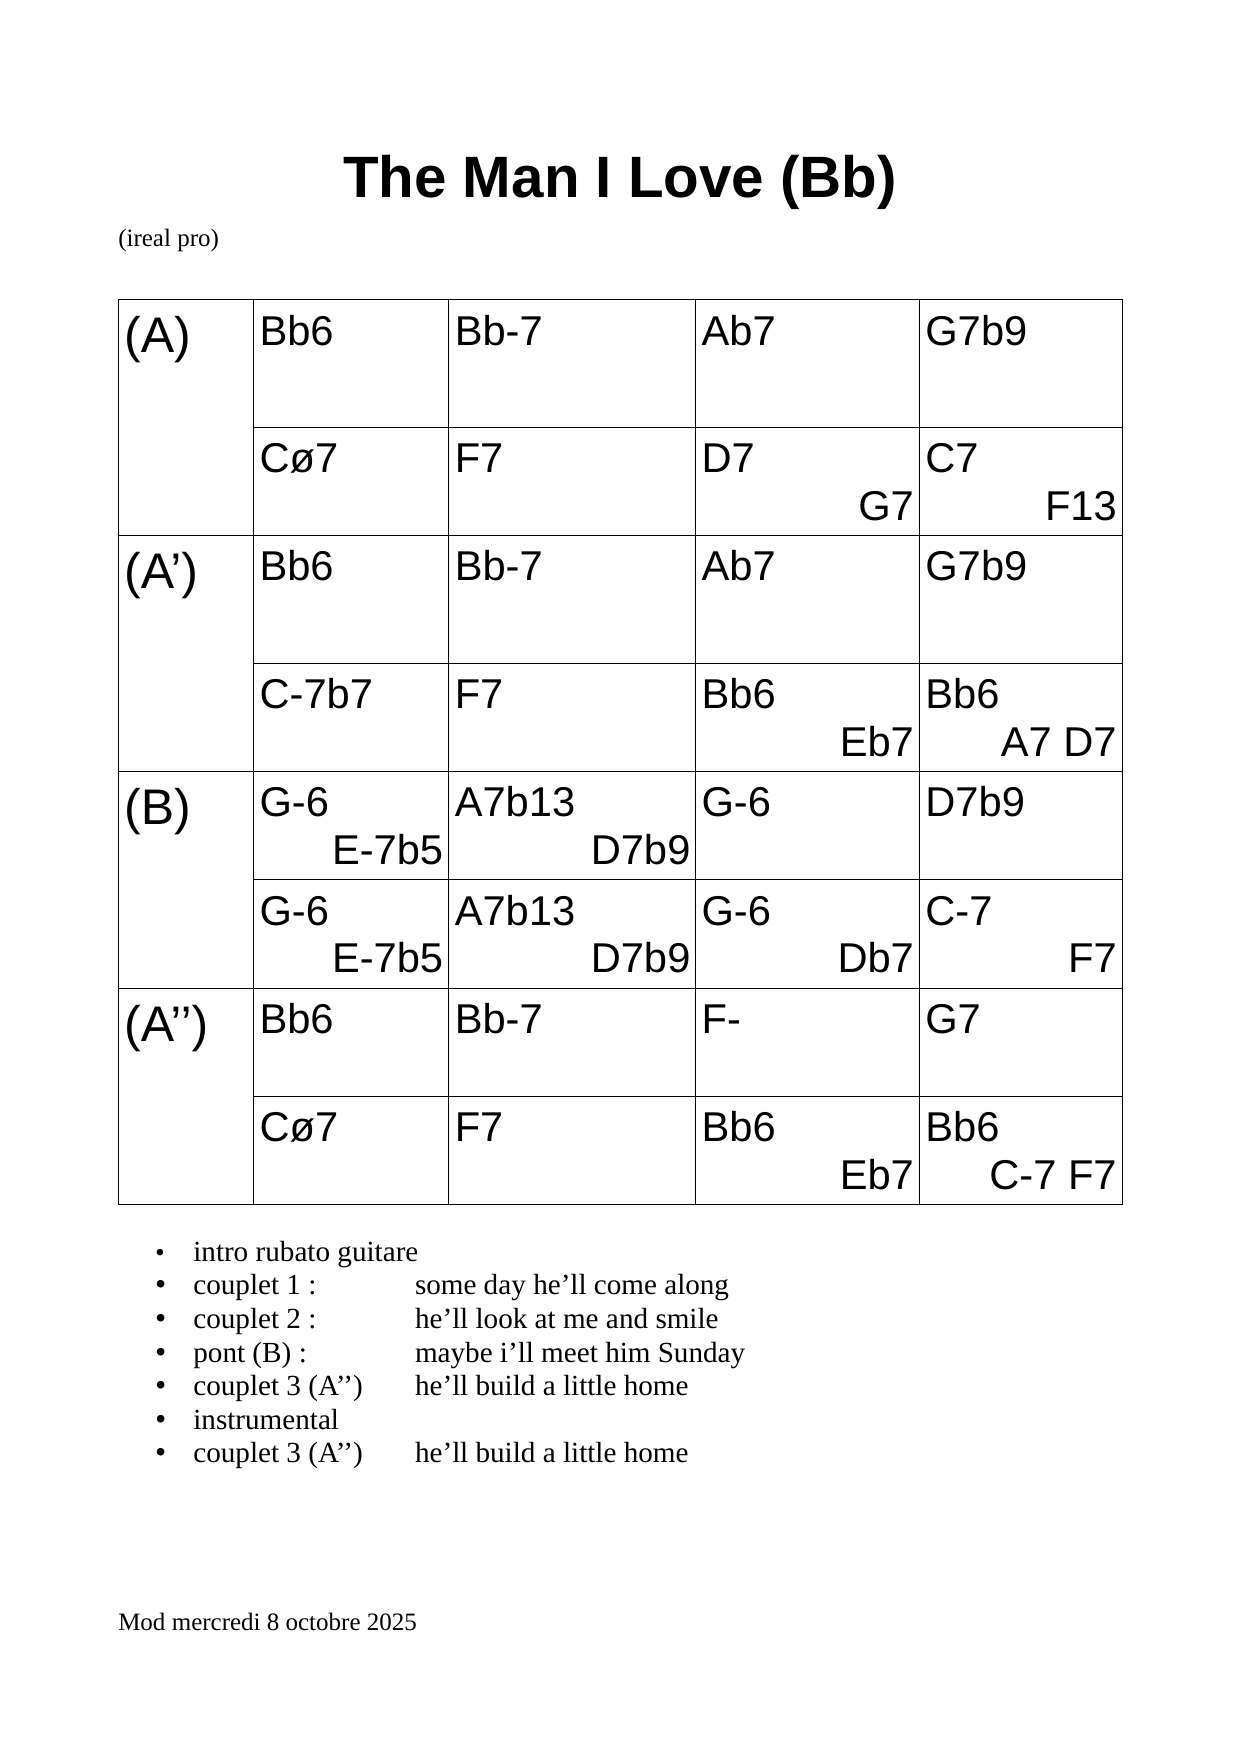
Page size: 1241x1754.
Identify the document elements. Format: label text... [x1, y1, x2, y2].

table_cell A7b13 D7b9 [449, 772, 695, 879]
text (ireal pro) [118, 223, 1122, 251]
list couplet 3 (A’’) he’ll build a little home [156, 1436, 1122, 1469]
table_cell G7b9 [920, 536, 1122, 662]
table_cell Bb6 A7 D7 [920, 664, 1122, 771]
table_cell Bb6 C-7 F7 [920, 1097, 1122, 1204]
table_cell Cø7 [254, 1097, 448, 1204]
table_cell Cø7 [254, 428, 448, 535]
table_header (A) [119, 300, 253, 427]
table_cell G-6 E-7b5 [254, 880, 448, 987]
list couplet 1 : some day he’ll come along [156, 1267, 1122, 1301]
list pont (B) : maybe i’ll meet him Sunday [156, 1335, 1122, 1368]
table_cell C-7b7 [254, 664, 448, 771]
table_cell (B) [119, 772, 253, 879]
table_cell [119, 427, 253, 535]
table_cell [119, 1096, 253, 1204]
table_header Ab7 [696, 300, 919, 427]
list instrumental [156, 1402, 1122, 1436]
table_cell G-6 Db7 [696, 880, 919, 987]
table_cell Ab7 [696, 536, 919, 662]
table_cell F7 [449, 1097, 695, 1204]
table_cell Bb6 [254, 989, 448, 1096]
list intro rubato guitare [156, 1234, 1122, 1267]
table_cell D7 G7 [696, 428, 919, 535]
table_cell Bb6 Eb7 [696, 664, 919, 771]
table_cell (A’’) [119, 989, 253, 1096]
table_header Bb-7 [449, 300, 695, 427]
table_cell (A’) [119, 536, 253, 662]
table_cell G-6 [696, 772, 919, 879]
table_cell F7 [449, 664, 695, 771]
table_cell F7 [449, 428, 695, 535]
table_cell D7b9 [920, 772, 1122, 879]
table_cell [119, 663, 253, 771]
list couplet 2 : he’ll look at me and smile [156, 1301, 1122, 1335]
table_cell Bb-7 [449, 536, 695, 662]
table_cell Bb-7 [449, 989, 695, 1096]
table_cell A7b13 D7b9 [449, 880, 695, 987]
list couplet 3 (A’’) he’ll build a little home [156, 1368, 1122, 1402]
table_cell G-6 E-7b5 [254, 772, 448, 879]
table_cell G7 [920, 989, 1122, 1096]
table_cell F- [696, 989, 919, 1096]
table_cell Bb6 [254, 536, 448, 662]
table_cell Bb6 Eb7 [696, 1097, 919, 1204]
table_header G7b9 [920, 300, 1122, 427]
table_cell C-7 F7 [920, 880, 1122, 987]
title The Man I Love (Bb) [118, 143, 1122, 210]
table_cell [119, 879, 253, 987]
table_header Bb6 [254, 300, 448, 427]
table_cell C7 F13 [920, 428, 1122, 535]
